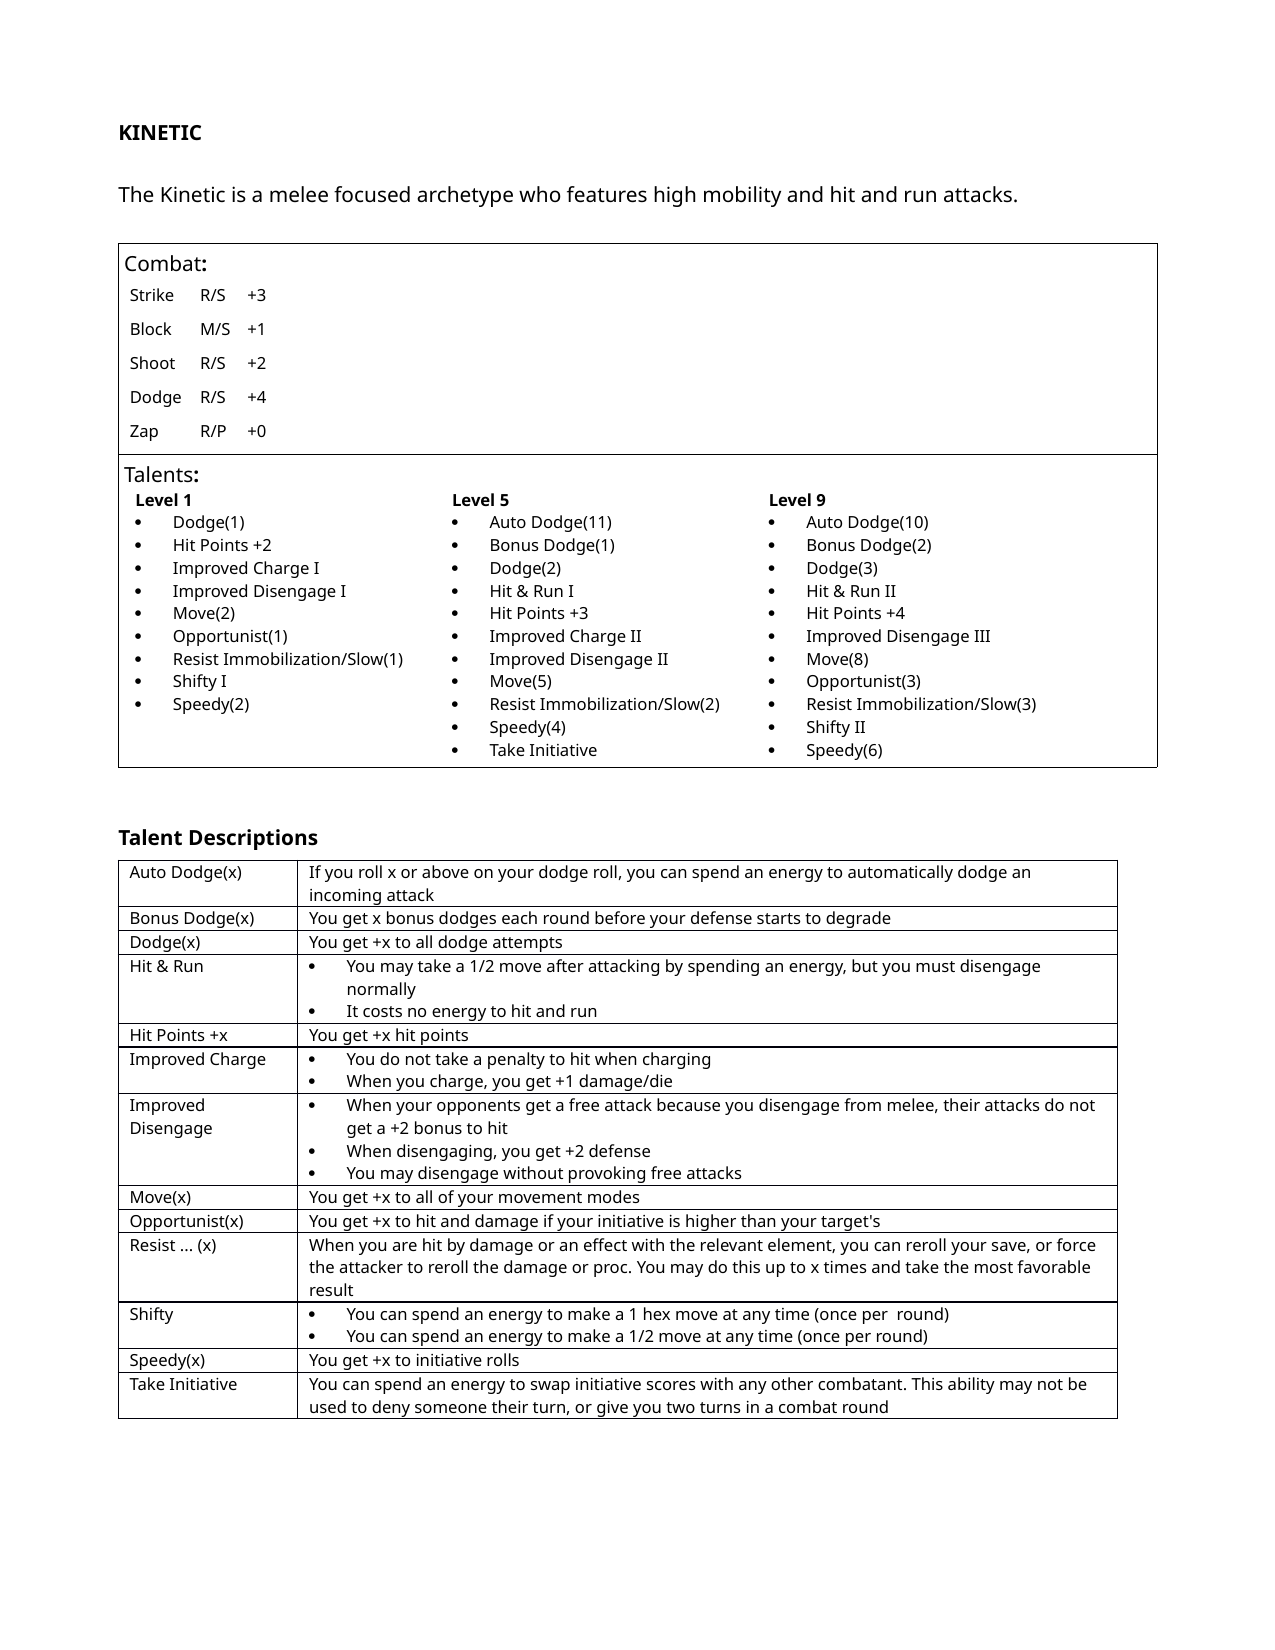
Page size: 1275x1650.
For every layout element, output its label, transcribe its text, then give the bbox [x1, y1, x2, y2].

table_cell Dodge(1) Hit Points +2 Improved Charge I Improved Disengage I Move(2) Opportunist(1) Resist Immobilization/Slow(1) Shifty I Speedy(2) [124, 511, 441, 761]
table_cell Block [124, 312, 194, 346]
table_cell You get +x to all of your movement modes [298, 1186, 1117, 1208]
table_cell When your opponents get a free attack because you disengage from melee, their attacks do not get a +2 bonus to hit When disengaging, you get +2 defense You may disengage without provoking free attacks [298, 1094, 1117, 1185]
table_header Strike [124, 278, 194, 312]
table_cell +2 [241, 346, 274, 380]
table_header Level 9 [757, 488, 1074, 511]
table_cell You get x bonus dodges each round before your defense starts to degrade [298, 907, 1117, 930]
table_cell You may take a 1/2 move after attacking by spending an energy, but you must disengage normally It costs no energy to hit and run [298, 955, 1117, 1023]
table_cell You get +x to hit and damage if your initiative is higher than your target's [298, 1210, 1117, 1232]
table_header +3 [241, 278, 274, 312]
table_cell Resist ... (x) [119, 1233, 297, 1301]
table_cell You get +x hit points [298, 1024, 1117, 1046]
table_cell +1 [241, 312, 274, 346]
table_header R/S [194, 278, 241, 312]
table_cell Hit & Run [119, 955, 297, 1023]
table_cell Hit Points +x [119, 1024, 297, 1046]
table_cell You get +x to initiative rolls [298, 1349, 1117, 1372]
table_cell Dodge [124, 380, 194, 414]
table_header If you roll x or above on your dodge roll, you can spend an energy to automatically dodge an incoming attack [298, 861, 1117, 906]
table_cell R/S [194, 346, 241, 380]
text The Kinetic is a melee focused archetype who features high mobility and hit and run attacks. [118, 181, 1157, 209]
text KINETIC [118, 118, 1157, 147]
table_cell R/P [194, 414, 241, 448]
table_cell You can spend an energy to swap initiative scores with any other combatant. This ability may not be used to deny someone their turn, or give you two turns in a combat round [298, 1373, 1117, 1418]
table_cell Bonus Dodge(x) [119, 907, 297, 930]
table_header Level 5 [441, 488, 757, 511]
table_cell Auto Dodge(10) Bonus Dodge(2) Dodge(3) Hit & Run II Hit Points +4 Improved Disengage III Move(8) Opportunist(3) Resist Immobilization/Slow(3) Shifty II Speedy(6) [757, 511, 1074, 761]
table_cell Dodge(x) [119, 931, 297, 953]
table_cell Opportunist(x) [119, 1210, 297, 1232]
table_cell +0 [241, 414, 274, 448]
table_header Combat: [119, 244, 637, 454]
table_cell When you are hit by damage or an effect with the relevant element, you can reroll your save, or force the attacker to reroll the damage or proc. You may do this up to x times and take the most favorable result [298, 1233, 1117, 1301]
table_cell Move(x) [119, 1186, 297, 1208]
table_cell You can spend an energy to make a 1 hex move at any time (once per round) You can spend an energy to make a 1/2 move at any time (once per round) [298, 1303, 1117, 1348]
table_cell Auto Dodge(11) Bonus Dodge(1) Dodge(2) Hit & Run I Hit Points +3 Improved Charge II Improved Disengage II Move(5) Resist Immobilization/Slow(2) Speedy(4) Take Initiative [441, 511, 757, 761]
table_cell You do not take a penalty to hit when charging When you charge, you get +1 damage/die [298, 1048, 1117, 1093]
table_cell Improved Disengage [119, 1094, 297, 1185]
table_cell Speedy(x) [119, 1349, 297, 1372]
text Talent Descriptions [118, 823, 1157, 852]
table_cell Shoot [124, 346, 194, 380]
table_cell Zap [124, 414, 194, 448]
table_header Level 1 [124, 488, 441, 511]
table_cell Take Initiative [119, 1373, 297, 1418]
table_cell Talents: [119, 455, 1157, 767]
table_cell You get +x to all dodge attempts [298, 931, 1117, 953]
table_cell R/S [194, 380, 241, 414]
table_cell Shifty [119, 1303, 297, 1348]
table_header Auto Dodge(x) [119, 861, 297, 906]
table_header [638, 244, 1157, 454]
table_cell M/S [194, 312, 241, 346]
table_cell Improved Charge [119, 1048, 297, 1093]
table_cell +4 [241, 380, 274, 414]
